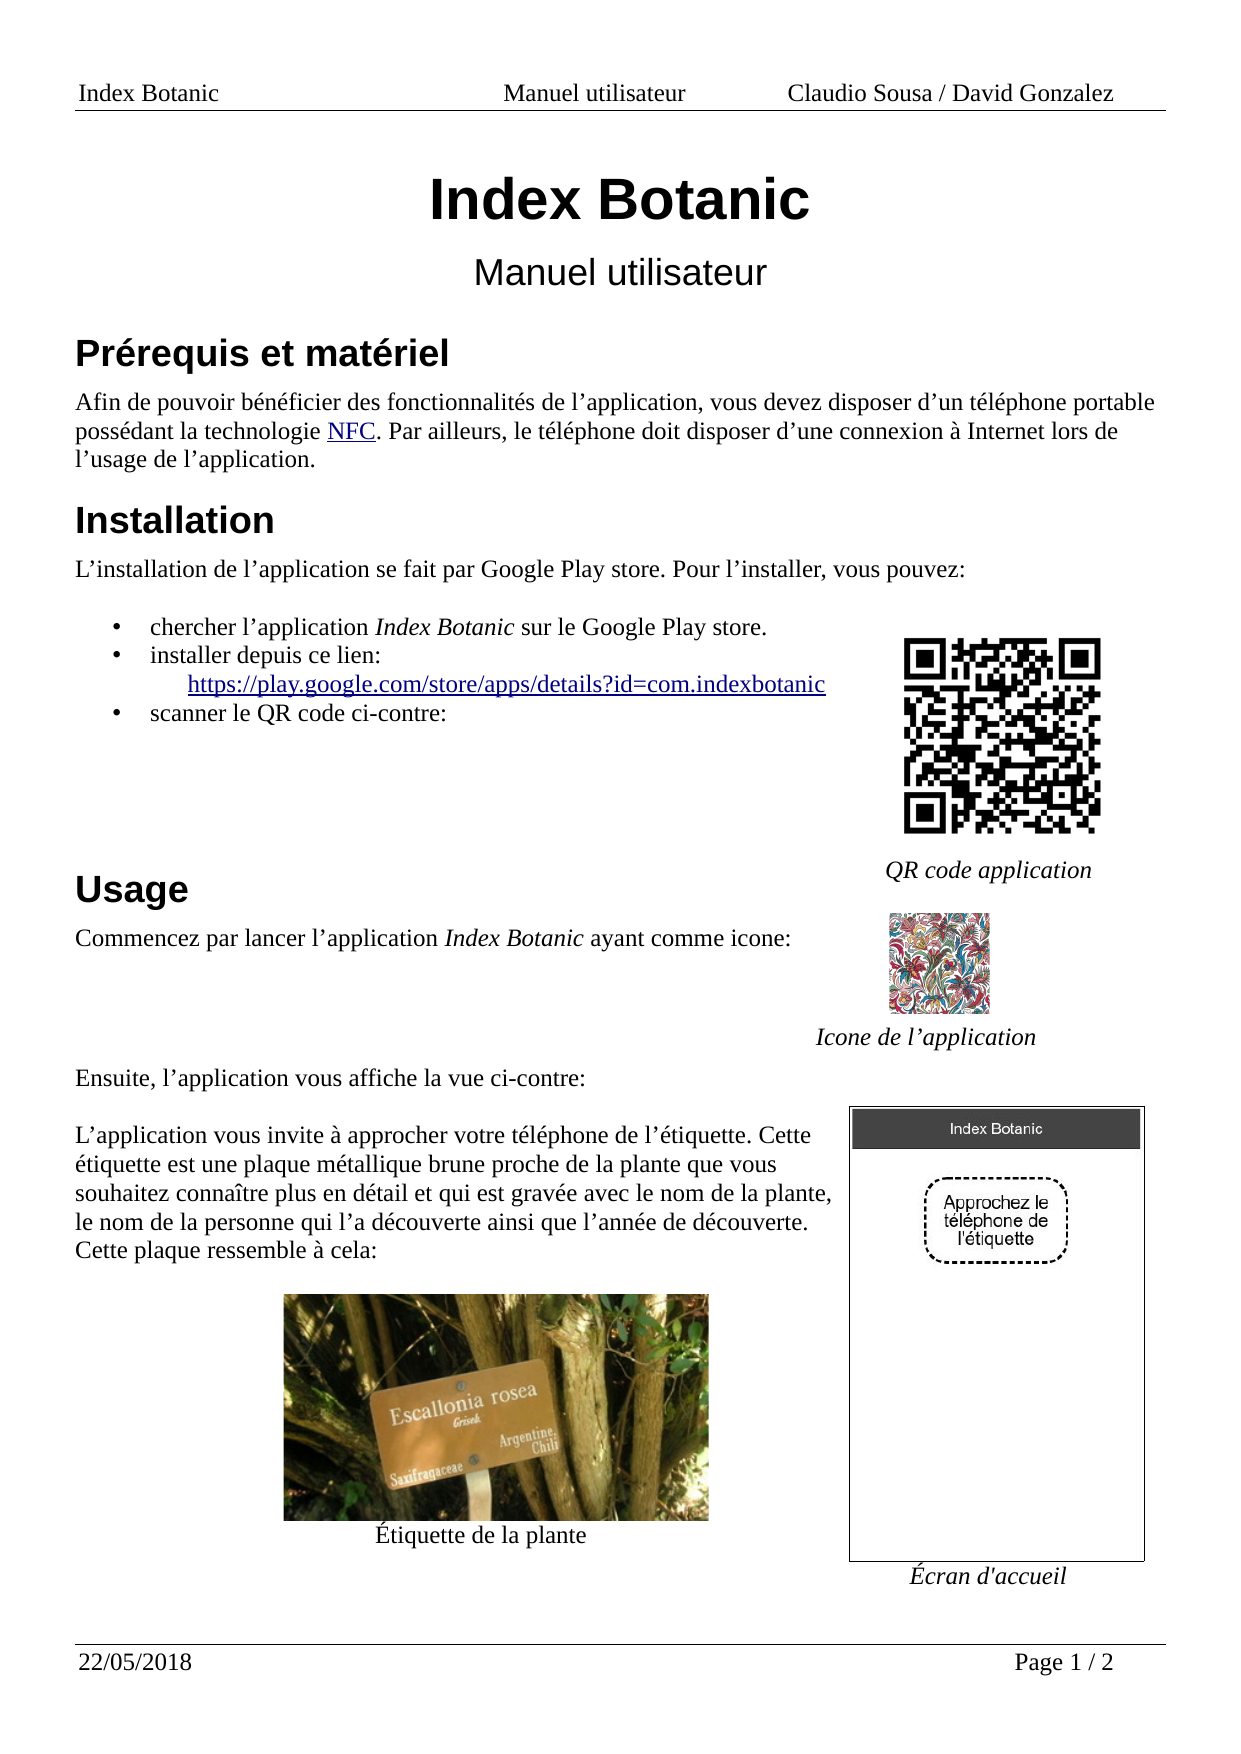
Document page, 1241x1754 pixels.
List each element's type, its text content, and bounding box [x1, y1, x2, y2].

list [1122, 698, 1166, 727]
text Commencez par lancer l’application Index Botanic ayant comme icone: [75, 923, 889, 952]
text [990, 923, 1166, 952]
subtitle Prérequis et matériel [75, 331, 1166, 374]
text Écran d'accueil [75, 1561, 1166, 1590]
text Étiquette de la plante [75, 1293, 849, 1549]
text Ensuite, l’application vous affiche la vue ci-contre: [75, 1063, 1166, 1092]
list [1121, 612, 1166, 641]
picture [852, 1108, 1141, 1559]
picture [889, 913, 990, 1014]
list [1122, 669, 1166, 698]
text [1145, 1293, 1166, 1549]
subtitle Usage [75, 867, 1166, 913]
picture [283, 1294, 709, 1521]
list scanner le QR code ci-contre: [112, 698, 885, 727]
text Afin de pouvoir bénéficier des fonctionnalités de l’application, vous devez disposer d’un téléphone portable possédant la technologie NFC. Par ailleurs, le téléphone doit disposer d’une connexion à Internet lors de l’usage de l’application. [75, 387, 1166, 473]
list installer depuis ce lien: [112, 641, 885, 669]
text L’application vous invite à approcher votre téléphone de l’étiquette. Cette étiquette est une plaque métallique brune proche de la plante que vous souhaitez connaître plus en détail et qui est gravée avec le nom de la plante, le nom de la personne qui l’a découverte ainsi que l’année de découverte. Cette plaque ressemble à cela: [75, 1121, 849, 1264]
title Index Botanic [75, 164, 1166, 231]
list [1122, 641, 1166, 669]
subtitle Manuel utilisateur [75, 250, 1166, 293]
picture [885, 618, 1122, 855]
text Icone de l’application [75, 1022, 1166, 1051]
text QR code application [885, 855, 1121, 883]
list https://play.google.com/store/apps/details?id=com.indexbotanic [150, 669, 885, 698]
subtitle Installation [75, 498, 1166, 542]
list chercher l’application Index Botanic sur le Google Play store. [112, 612, 885, 641]
text L’installation de l’application se fait par Google Play store. Pour l’installer, vous pouvez: [75, 554, 1166, 583]
